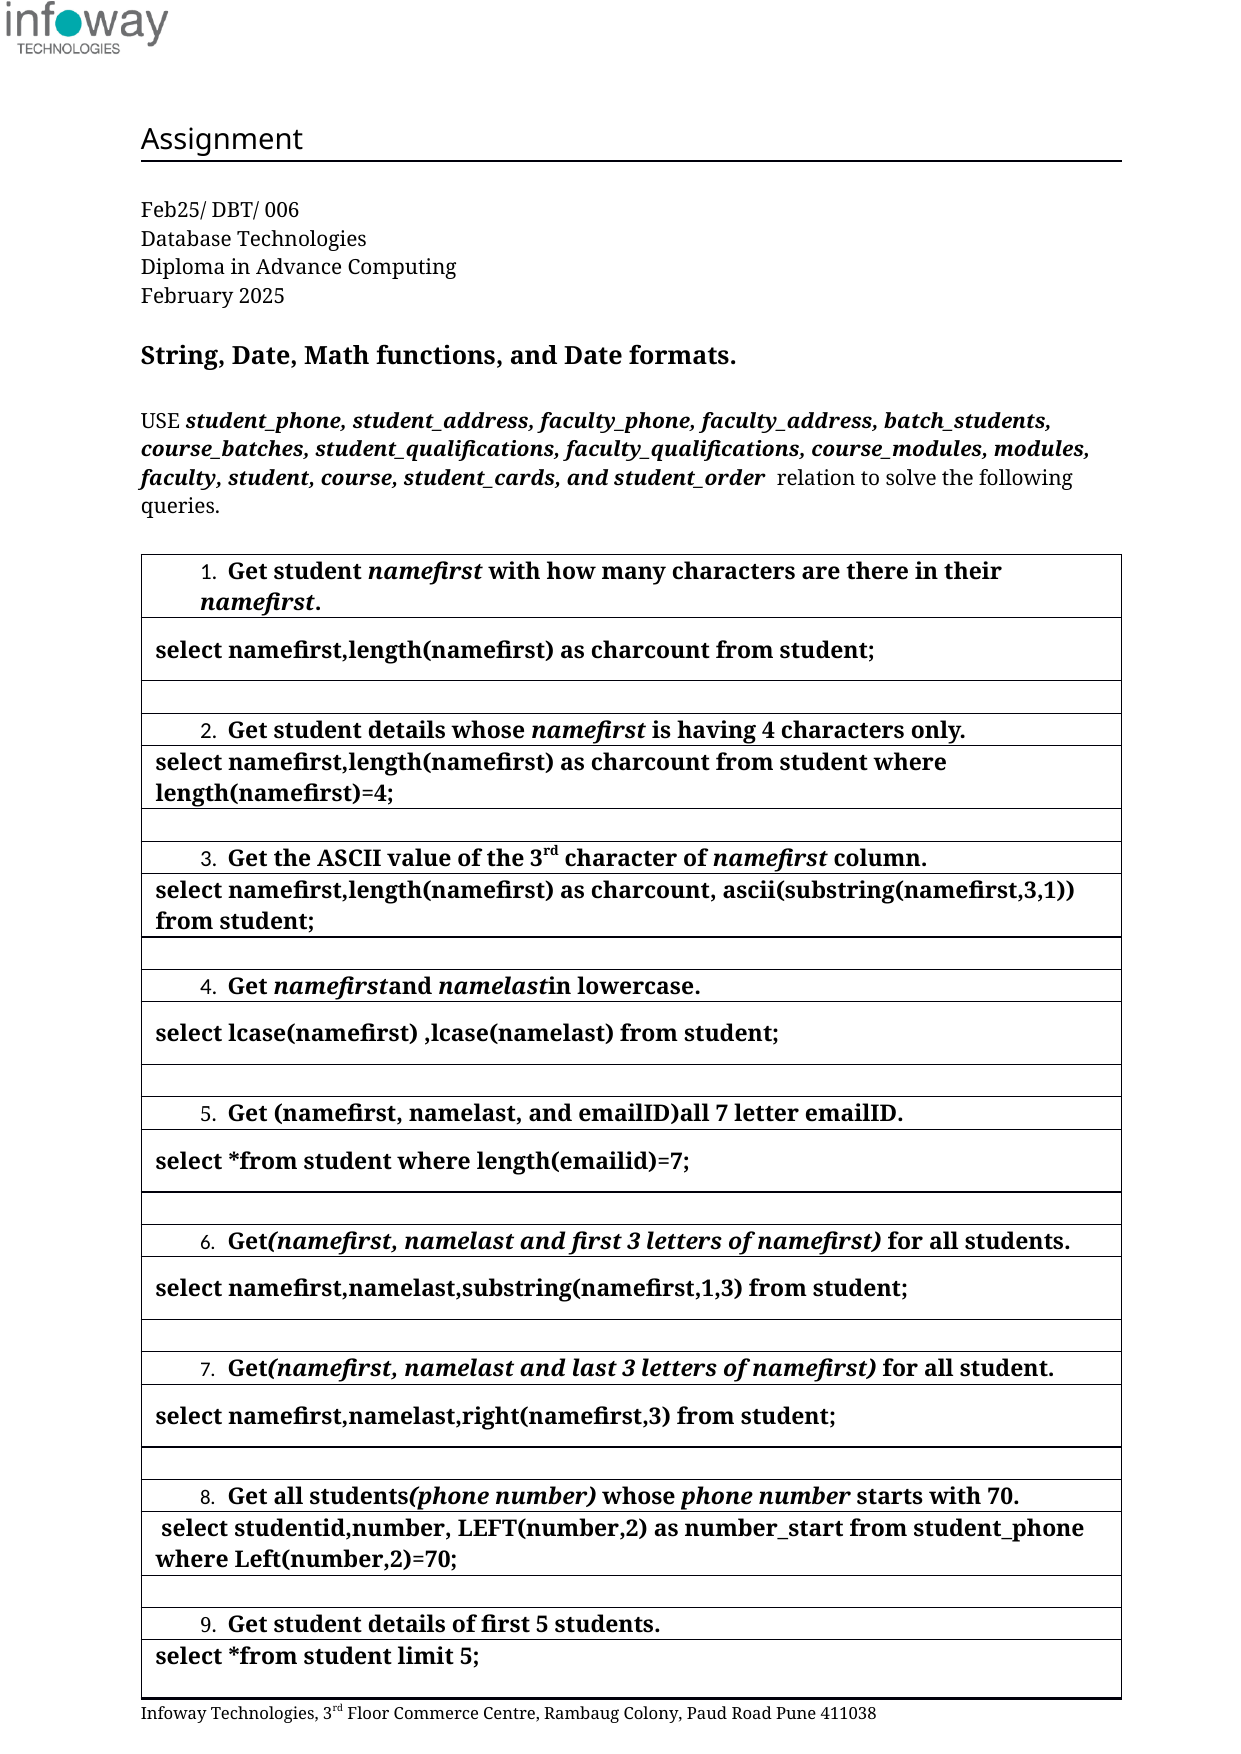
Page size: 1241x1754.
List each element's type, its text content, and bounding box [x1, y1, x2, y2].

table_cell Get the ASCII value of the 3rd character of namefirst column. [142, 842, 1121, 873]
picture [0, 0, 171, 57]
table_cell Get all students(phone number) whose phone number starts with 70. [142, 1480, 1121, 1511]
text Diploma in Advance Computing [141, 252, 1122, 281]
text Assignment [141, 118, 1122, 160]
table_cell select *from student limit 5; [142, 1640, 1121, 1697]
table_cell [142, 681, 1121, 712]
table_cell select namefirst,namelast,substring(namefirst,1,3) from student; [142, 1257, 1121, 1319]
table_header Get student namefirst with how many characters are there in their namefirst. [142, 555, 1121, 617]
text Database Technologies [141, 224, 1122, 252]
table_cell select namefirst,length(namefirst) as charcount from student where length(namefirst)=4; [142, 746, 1121, 808]
table_cell select *from student where length(emailid)=7; [142, 1130, 1121, 1191]
table_cell Get (namefirst, namelast, and emailID)all 7 letter emailID. [142, 1097, 1121, 1128]
text Feb25/ DBT/ 006 [141, 196, 1122, 224]
table_cell [142, 809, 1121, 841]
table_cell [142, 1320, 1121, 1351]
table_cell select namefirst,length(namefirst) as charcount from student; [142, 618, 1121, 680]
table_cell [142, 1065, 1121, 1096]
table_cell Get(namefirst, namelast and last 3 letters of namefirst) for all student. [142, 1352, 1121, 1383]
table_cell Get(namefirst, namelast and first 3 letters of namefirst) for all students. [142, 1225, 1121, 1256]
table_cell select studentid,number, LEFT(number,2) as number_start from student_phone where Left(number,2)=70; [142, 1512, 1121, 1574]
table_cell Get student details of first 5 students. [142, 1608, 1121, 1639]
text February 2025 [141, 281, 1122, 309]
text USE student_phone, student_address, faculty_phone, faculty_address, batch_students, course_batches, student_qualifications, faculty_qualifications, course_modules, modules, faculty, student, course, student_cards, and student_order relation to solve the following queries. [141, 406, 1122, 520]
table_cell [142, 938, 1121, 969]
table_cell [142, 1576, 1121, 1607]
table_cell Get namefirstand namelastin lowercase. [142, 970, 1121, 1001]
table_cell [142, 1448, 1121, 1479]
text String, Date, Math functions, and Date formats. [141, 338, 1122, 372]
table_cell select lcase(namefirst) ,lcase(namelast) from student; [142, 1002, 1121, 1064]
table_cell [142, 1193, 1121, 1224]
table_cell select namefirst,length(namefirst) as charcount, ascii(substring(namefirst,3,1)) from student; [142, 874, 1121, 936]
table_cell Get student details whose namefirst is having 4 characters only. [142, 714, 1121, 745]
table_cell select namefirst,namelast,right(namefirst,3) from student; [142, 1385, 1121, 1446]
